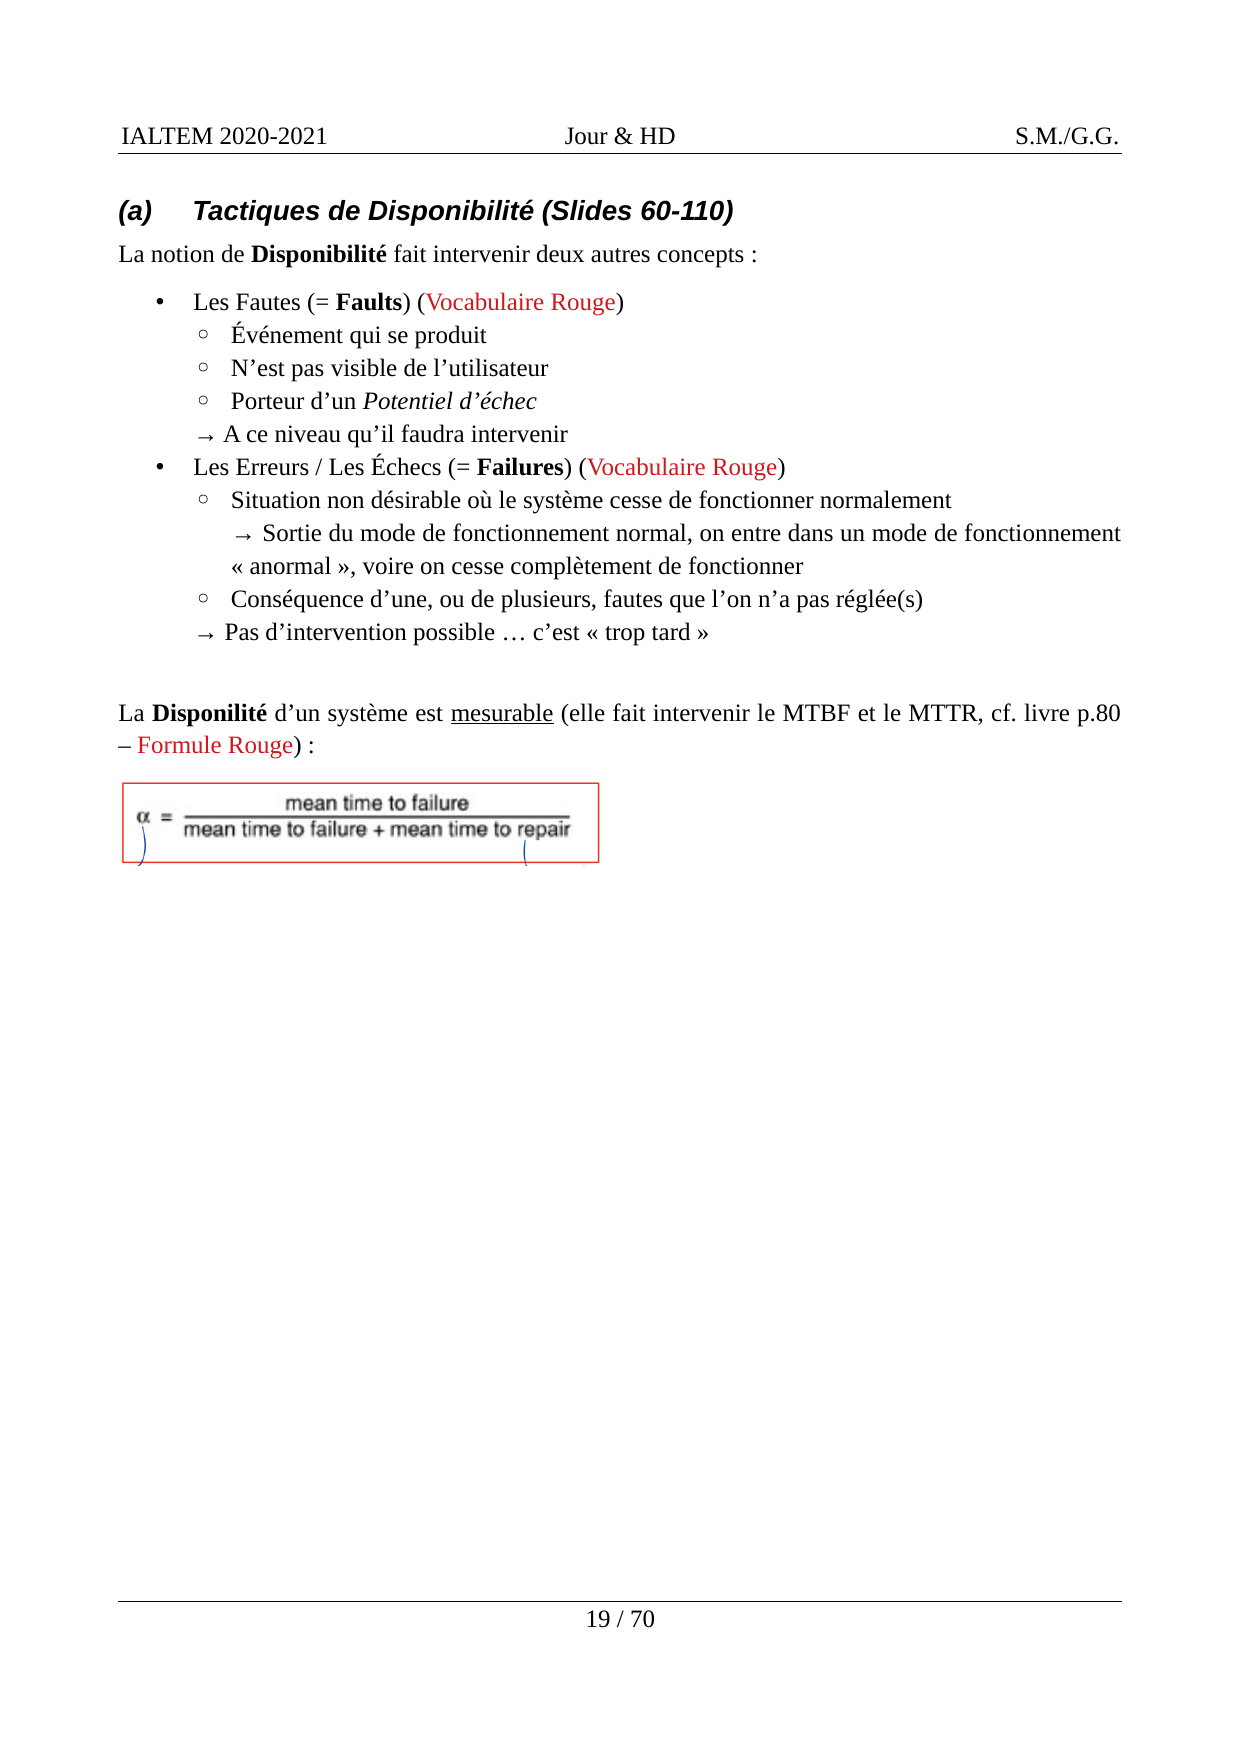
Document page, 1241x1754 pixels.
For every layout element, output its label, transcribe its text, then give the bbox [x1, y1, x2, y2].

text La notion de Disponibilité fait intervenir deux autres concepts : [118, 239, 1122, 268]
list Les Fautes (= Faults) (Vocabulaire Rouge) [156, 287, 1122, 316]
list N’est pas visible de l’utilisateur [193, 353, 1122, 382]
list → Sortie du mode de fonctionnement normal, on entre dans un mode de fonctionnement « anormal », voire on cesse complètement de fonctionner [193, 518, 1122, 580]
subtitle Tactiques de Disponibilité (Slides 60-110) [118, 195, 1122, 227]
list Les Erreurs / Les Échecs (= Failures) (Vocabulaire Rouge) [156, 452, 1122, 481]
list Porteur d’un Potentiel d’échec [193, 386, 1122, 414]
list Événement qui se produit [193, 320, 1122, 348]
text La Disponilité d’un système est mesurable (elle fait intervenir le MTBF et le MTTR, cf. livre p.80 – Formule Rouge) : [118, 698, 1122, 759]
list Situation non désirable où le système cesse de fonctionner normalement [193, 485, 1122, 514]
list → Pas d’intervention possible … c’est « trop tard » [156, 617, 1122, 646]
list Conséquence d’une, ou de plusieurs, fautes que l’on n’a pas réglée(s) [193, 584, 1122, 613]
picture [118, 778, 601, 866]
list → A ce niveau qu’il faudra intervenir [156, 419, 1122, 448]
